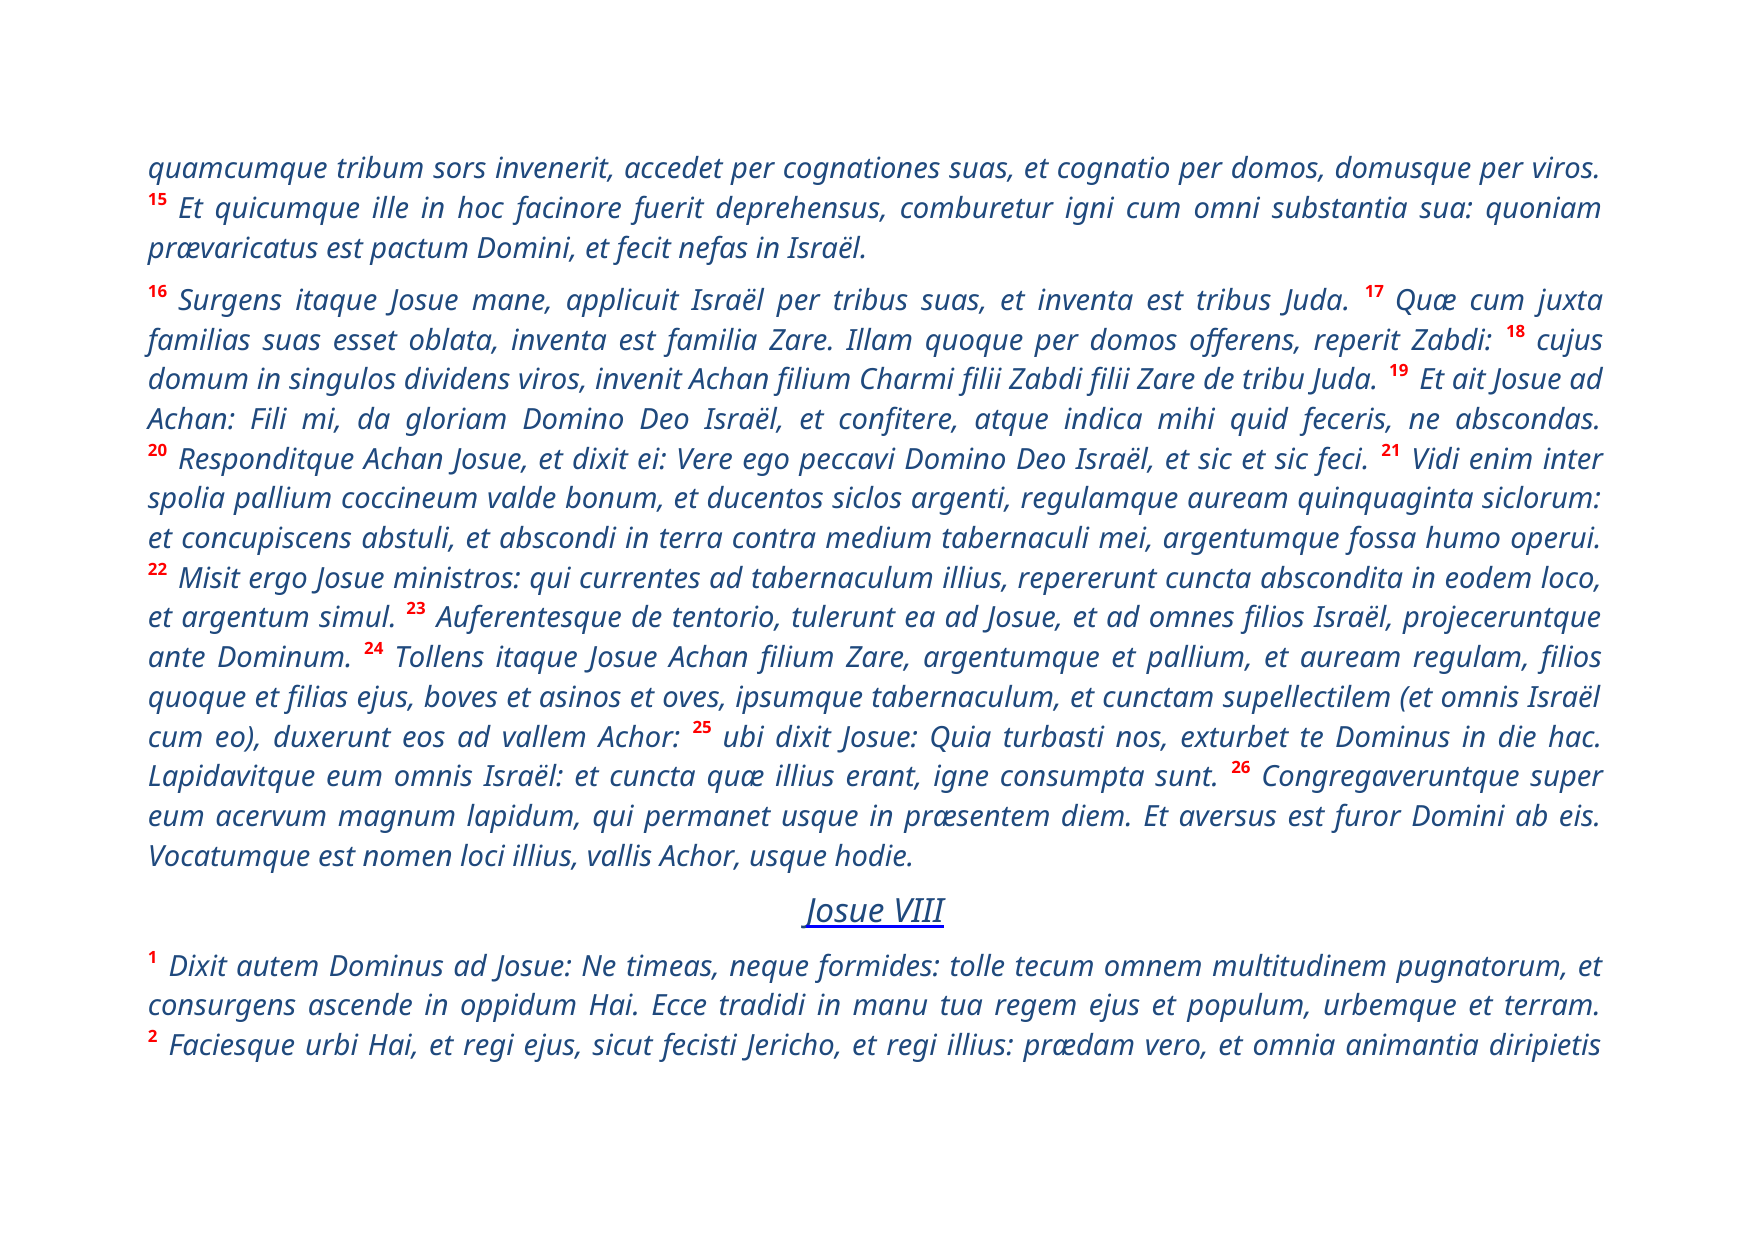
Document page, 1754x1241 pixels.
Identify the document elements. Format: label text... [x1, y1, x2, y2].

text 16 Surgens itaque Josue mane, applicuit Israël per tribus suas, et inventa est tribus Juda. 17 Quæ cum juxta familias suas esset oblata, inventa est familia Zare. Illam quoque per domos offerens, reperit Zabdi: 18 cujus domum in singulos dividens viros, invenit Achan filium Charmi filii Zabdi filii Zare de tribu Juda. 19 Et ait Josue ad Achan: Fili mi, da gloriam Domino Deo Israël, et confitere, atque indica mihi quid feceris, ne abscondas. 20 Responditque Achan Josue, et dixit ei: Vere ego peccavi Domino Deo Israël, et sic et sic feci. 21 Vidi enim inter spolia pallium coccineum valde bonum, et ducentos siclos argenti, regulamque auream quinquaginta siclorum: et concupiscens abstuli, et abscondi in terra contra medium tabernaculi mei, argentumque fossa humo operui. 22 Misit ergo Josue ministros: qui currentes ad tabernaculum illius, repererunt cuncta abscondita in eodem loco, et argentum simul. 23 Auferentesque de tentorio, tulerunt ea ad Josue, et ad omnes filios Israël, projeceruntque ante Dominum. 24 Tollens itaque Josue Achan filium Zare, argentumque et pallium, et auream regulam, filios quoque et filias ejus, boves et asinos et oves, ipsumque tabernaculum, et cunctam supellectilem (et omnis Israël cum eo), duxerunt eos ad vallem Achor: 25 ubi dixit Josue: Quia turbasti nos, exturbet te Dominus in die hac. Lapidavitque eum omnis Israël: et cuncta quæ illius erant, igne consumpta sunt. 26 Congregaveruntque super eum acervum magnum lapidum, qui permanet usque in præsentem diem. Et aversus est furor Domini ab eis. Vocatumque est nomen loci illius, vallis Achor, usque hodie. [148, 279, 1606, 874]
text quamcumque tribum sors invenerit, accedet per cognationes suas, et cognatio per domos, domusque per viros. 15 Et quicumque ille in hoc facinore fuerit deprehensus, comburetur igni cum omni substantia sua: quoniam prævaricatus est pactum Domini, et fecit nefas in Israël. [148, 148, 1606, 267]
text 1 Dixit autem Dominus ad Josue: Ne timeas, neque formides: tolle tecum omnem multitudinem pugnatorum, et consurgens ascende in oppidum Hai. Ecce tradidi in manu tua regem ejus et populum, urbemque et terram. 2 Faciesque urbi Hai, et regi ejus, sicut fecisti Jericho, et regi illius: prædam vero, et omnia animantia diripietis [148, 945, 1606, 1064]
subtitle Josue VIII [148, 887, 1606, 932]
